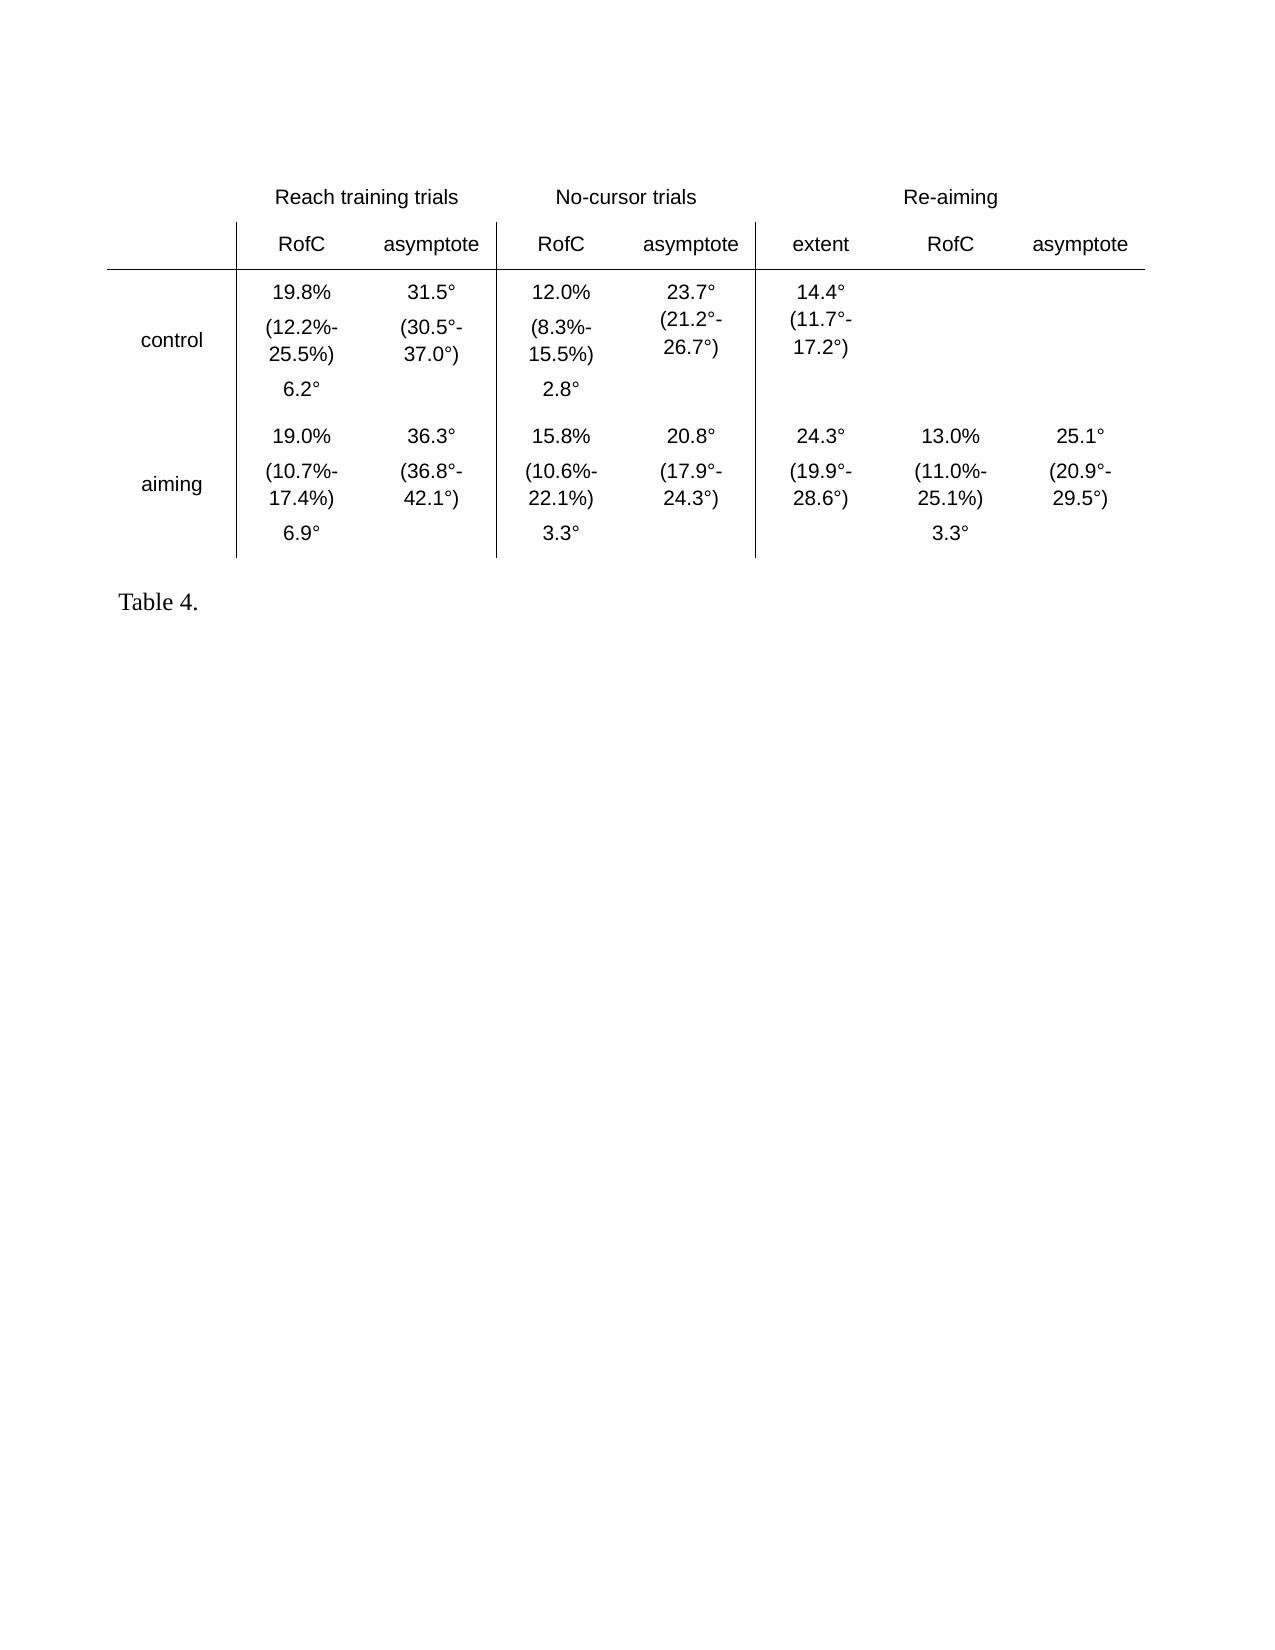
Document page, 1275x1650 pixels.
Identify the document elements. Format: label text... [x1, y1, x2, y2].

table_cell asymptote [626, 222, 755, 268]
table_header Re-aiming [756, 176, 1145, 222]
table_cell RofC [237, 222, 366, 268]
table_cell aiming [107, 414, 236, 558]
table_header No-cursor trials [496, 176, 756, 222]
text Table 4. [118, 587, 1157, 616]
table_cell 12.0% (8.3%-15.5%) 2.8° [497, 270, 626, 414]
table_header Reach training trials [237, 176, 496, 222]
table_cell RofC [497, 222, 626, 268]
table_cell control [107, 270, 236, 414]
table_cell 19.8% (12.2%-25.5%) 6.2° [237, 270, 366, 414]
table_cell 25.1° (20.9°-29.5°) [1015, 414, 1145, 558]
table_cell [107, 222, 236, 268]
table_cell 23.7° (21.2°-26.7°) [626, 270, 755, 414]
table_cell asymptote [1015, 222, 1145, 268]
table_cell 31.5° (30.5°-37.0°) [366, 270, 496, 414]
table_cell 19.0% (10.7%-17.4%) 6.9° [237, 414, 366, 558]
table_cell 14.4° (11.7°-17.2°) [756, 270, 886, 414]
table_cell 13.0% (11.0%-25.1%) 3.3° [886, 414, 1015, 558]
table_cell 15.8% (10.6%-22.1%) 3.3° [497, 414, 626, 558]
table_cell [886, 270, 1015, 414]
table_cell 36.3° (36.8°-42.1°) [366, 414, 496, 558]
table_cell asymptote [366, 222, 496, 268]
table_cell 20.8° (17.9°-24.3°) [626, 414, 755, 558]
table_header [107, 176, 237, 222]
table_cell extent [756, 222, 886, 268]
table_cell 24.3° (19.9°-28.6°) [756, 414, 886, 558]
table_cell [1015, 270, 1145, 414]
table_cell RofC [886, 222, 1015, 268]
